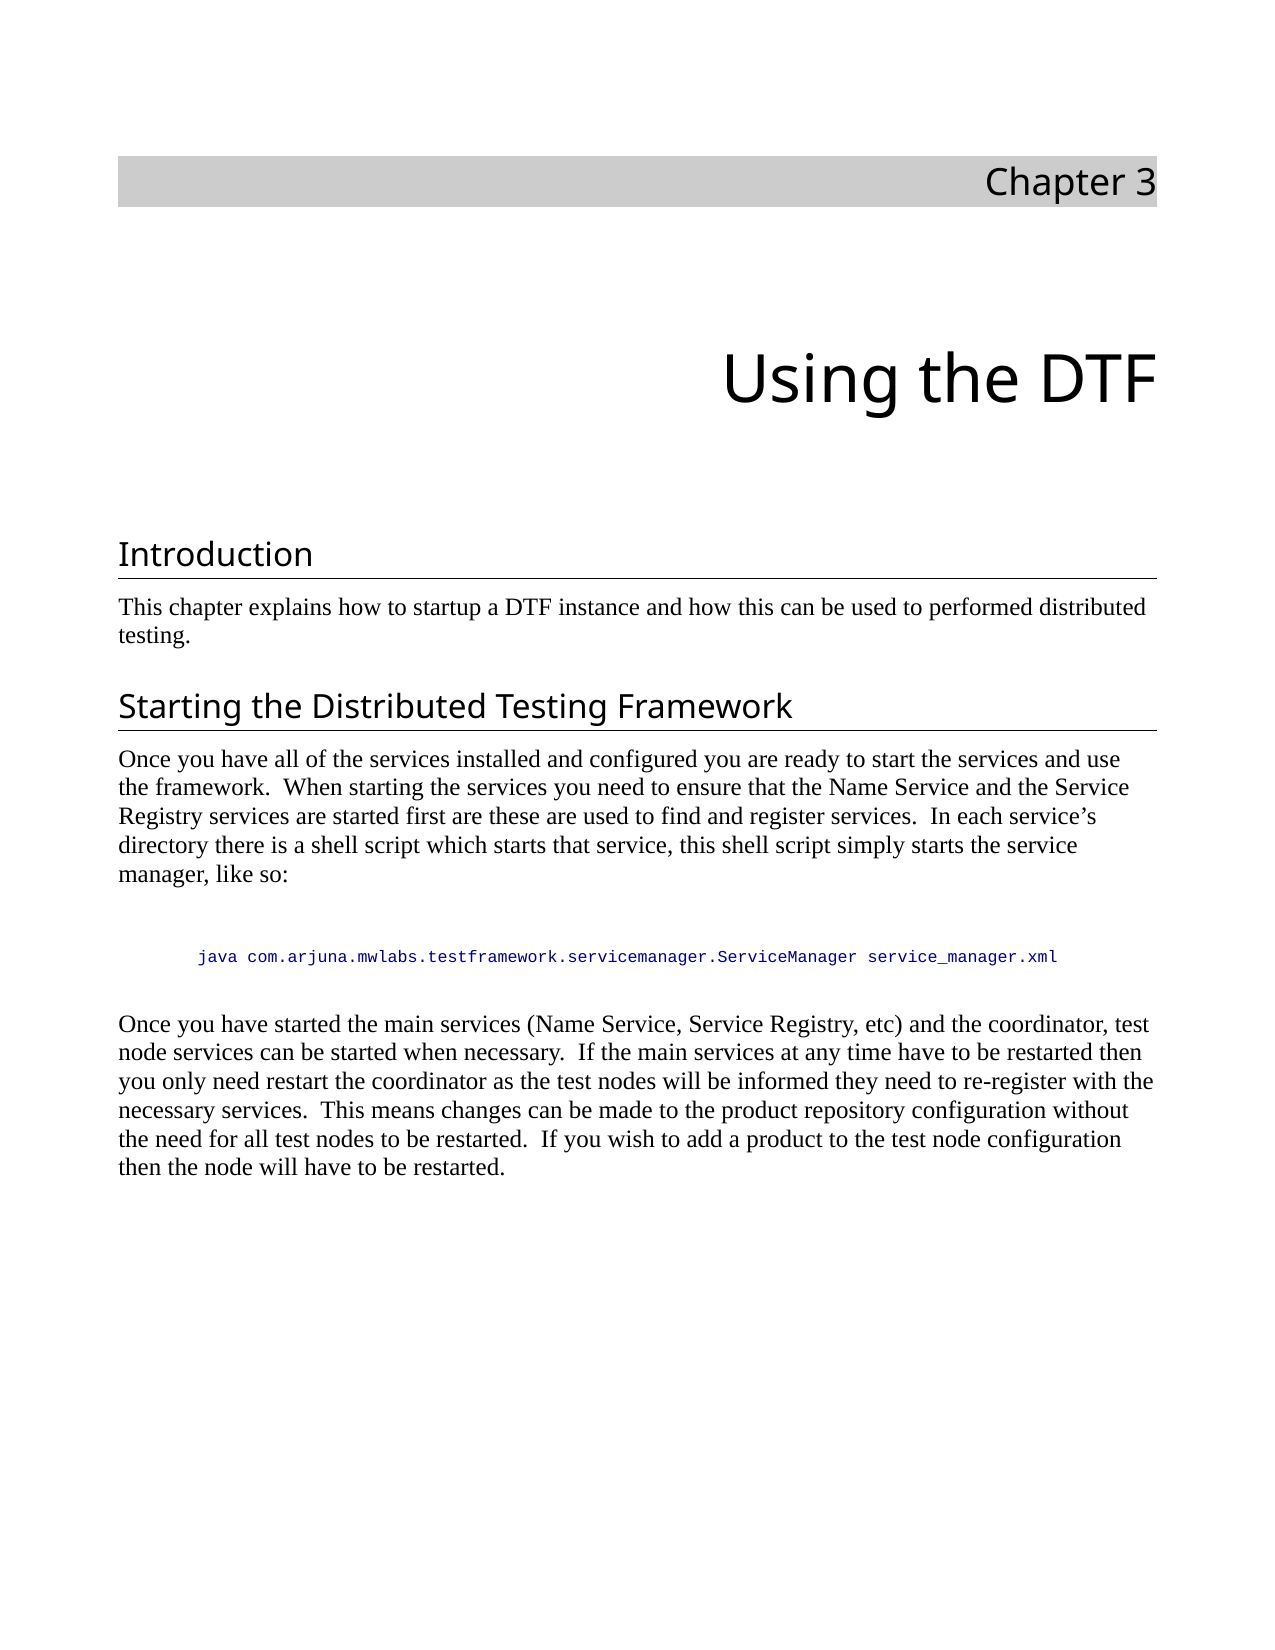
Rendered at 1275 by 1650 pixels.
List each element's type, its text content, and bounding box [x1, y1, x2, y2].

text Once you have started the main services (Name Service, Service Registry, etc) and the coordinator, test node services can be started when necessary. If the main services at any time have to be restarted then you only need restart the coordinator as the test nodes will be informed they need to re-register with the necessary services. This means changes can be made to the product repository configuration without the need for all test nodes to be restarted. If you wish to add a product to the test node configuration then the node will have to be restarted. [118, 1009, 1157, 1181]
text Chapter 3 [118, 156, 1157, 207]
subtitle Using the DTF [118, 332, 1157, 422]
subtitle Starting the Distributed Testing Framework [118, 683, 1157, 730]
text Once you have all of the services installed and configured you are ready to start the services and use the framework. When starting the services you need to ensure that the Name Service and the Service Registry services are started first are these are used to find and register services. In each service’s directory there is a shell script which starts that service, this shell script simply starts the service manager, like so: [118, 744, 1157, 887]
text java com.arjuna.mwlabs.testframework.servicemanager.ServiceManager service_manager.xml [165, 949, 1157, 967]
text This chapter explains how to startup a DTF instance and how this can be used to performed distributed testing. [118, 592, 1157, 649]
subtitle Introduction [118, 531, 1157, 578]
